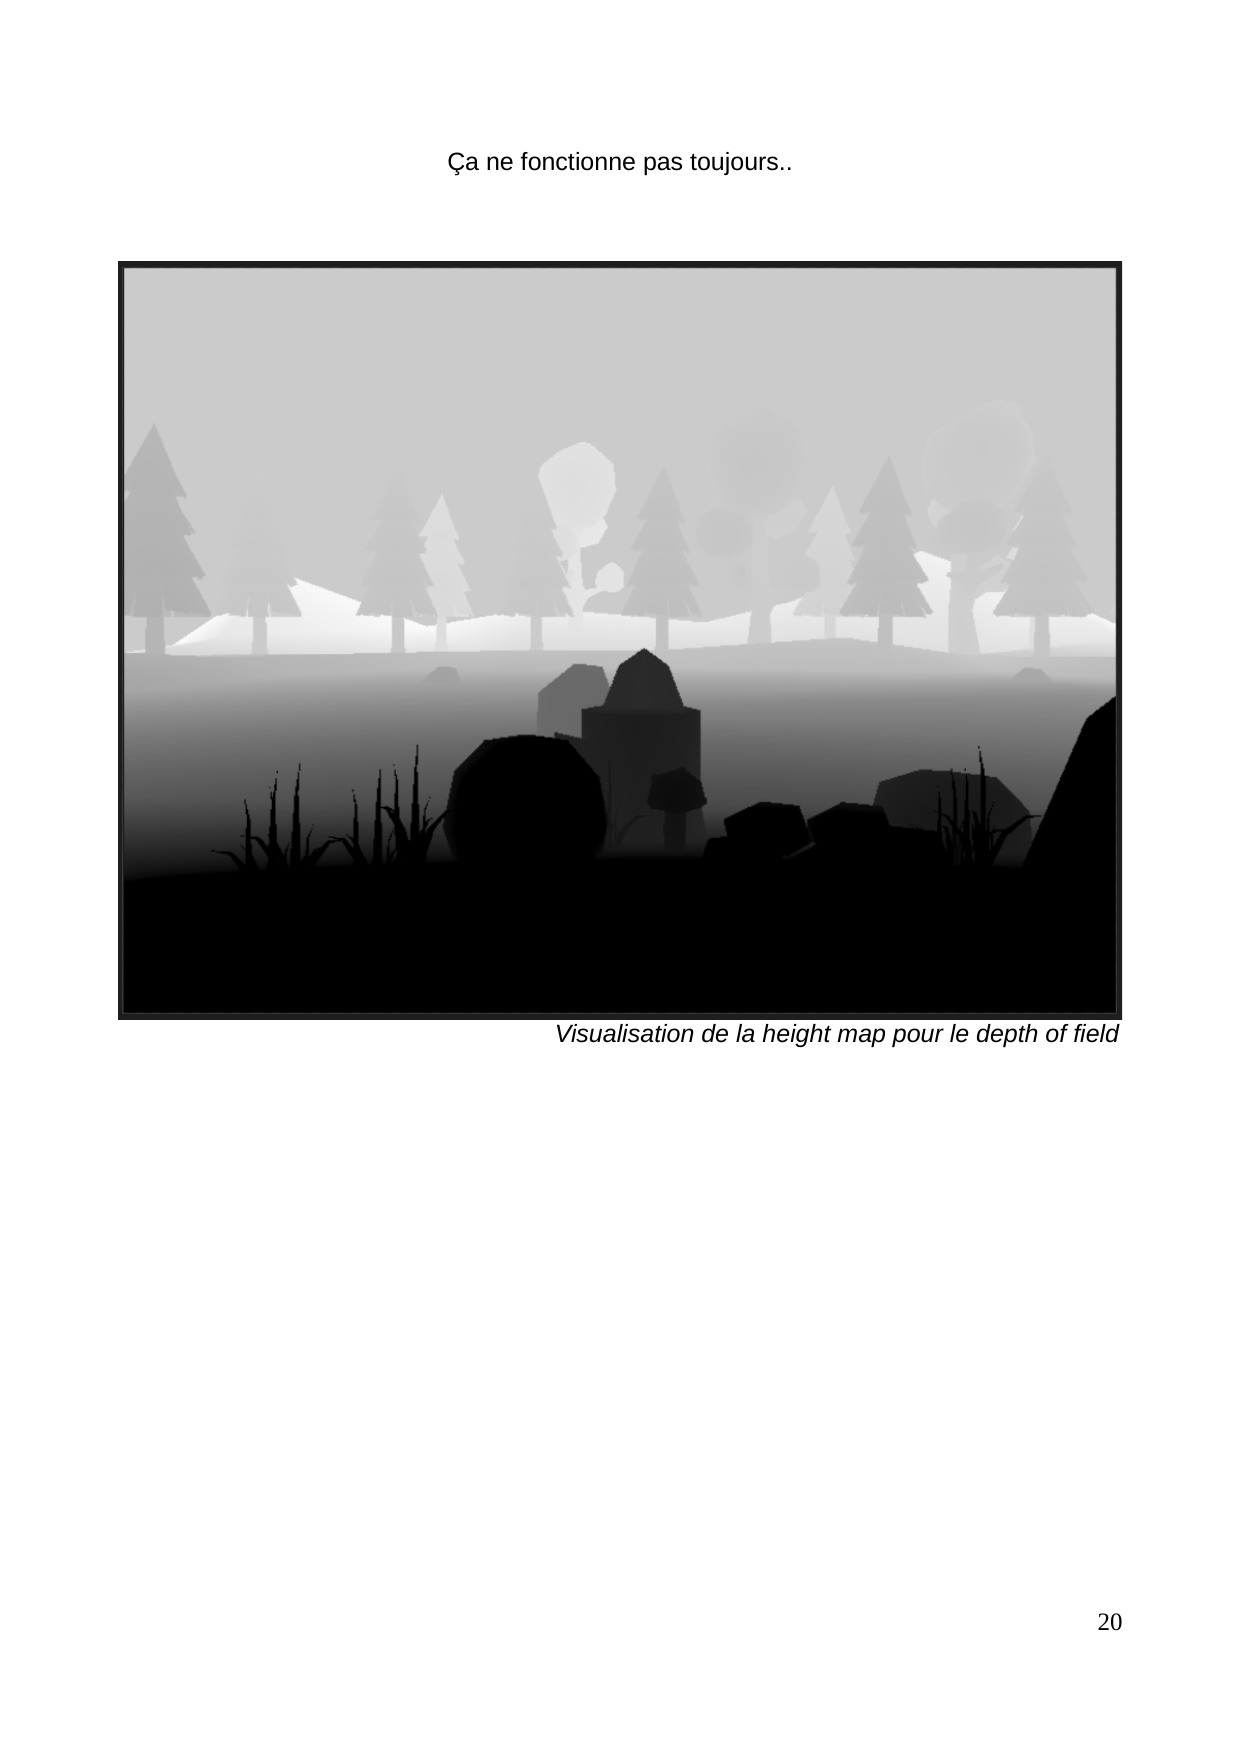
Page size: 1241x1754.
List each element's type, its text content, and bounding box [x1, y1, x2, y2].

text Visualisation de la height map pour le depth of field [118, 1020, 1122, 1048]
picture [118, 261, 1123, 1020]
text Ça ne fonctionne pas toujours.. [118, 147, 1122, 176]
